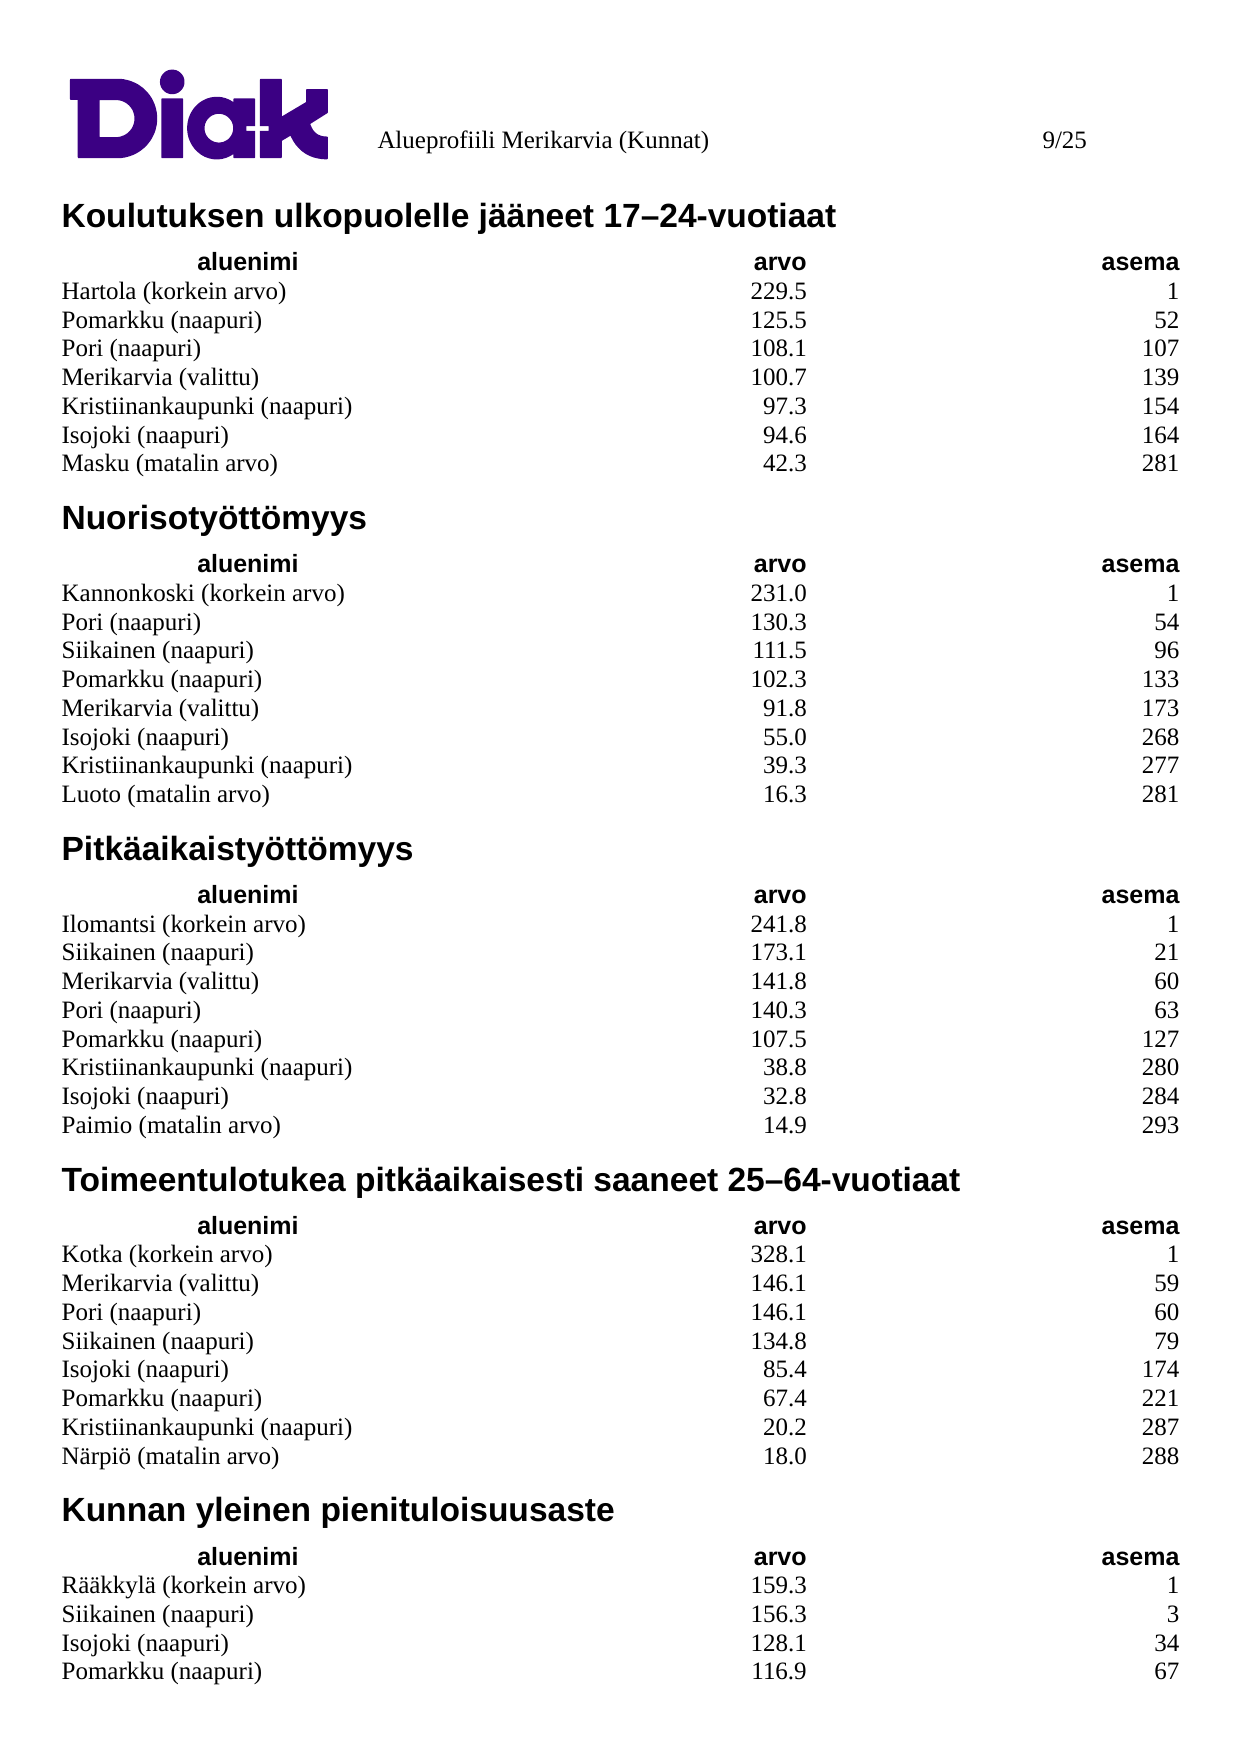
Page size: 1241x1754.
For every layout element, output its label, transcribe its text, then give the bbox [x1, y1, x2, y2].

table_cell 91.8 [434, 693, 806, 722]
table_cell 34 [806, 1628, 1179, 1656]
table_cell 38.8 [434, 1053, 806, 1081]
table_cell 54 [806, 607, 1179, 636]
subtitle Nuorisotyöttömyys [61, 498, 1179, 537]
table_cell 1 [806, 1570, 1179, 1599]
table_cell 20.2 [434, 1412, 806, 1441]
subtitle Toimeentulotukea pitkäaikaisesti saaneet 25–64-vuotiaat [61, 1159, 1179, 1198]
table_header aluenimi [61, 880, 434, 909]
table_cell Pomarkku (naapuri) [61, 305, 434, 333]
table_header aluenimi [61, 1211, 434, 1239]
table_cell 96 [806, 636, 1179, 664]
table_cell 102.3 [434, 664, 806, 693]
table_cell Luoto (matalin arvo) [61, 779, 434, 808]
table_cell 288 [806, 1441, 1179, 1469]
table_header arvo [434, 880, 806, 909]
table_cell 293 [806, 1110, 1179, 1139]
table_cell 229.5 [434, 276, 806, 305]
table_cell Pomarkku (naapuri) [61, 1656, 434, 1685]
table_cell Kotka (korkein arvo) [61, 1240, 434, 1268]
table_header aluenimi [61, 1541, 434, 1570]
table_cell 59 [806, 1268, 1179, 1297]
table_cell Isojoki (naapuri) [61, 1081, 434, 1110]
table_cell Kristiinankaupunki (naapuri) [61, 391, 434, 420]
table_cell Isojoki (naapuri) [61, 722, 434, 751]
table_cell 127 [806, 1024, 1179, 1052]
table_cell 154 [806, 391, 1179, 420]
table_cell 125.5 [434, 305, 806, 333]
table_cell 94.6 [434, 420, 806, 448]
table_cell Hartola (korkein arvo) [61, 276, 434, 305]
table_header arvo [434, 1211, 806, 1239]
table_cell 63 [806, 995, 1179, 1024]
table_cell Pomarkku (naapuri) [61, 664, 434, 693]
table_cell 268 [806, 722, 1179, 751]
table_cell Kristiinankaupunki (naapuri) [61, 1412, 434, 1441]
table_cell 241.8 [434, 909, 806, 937]
table_cell Isojoki (naapuri) [61, 1355, 434, 1383]
table_cell Merikarvia (valittu) [61, 362, 434, 391]
table_cell 130.3 [434, 607, 806, 636]
table_cell 139 [806, 362, 1179, 391]
table_cell Pomarkku (naapuri) [61, 1383, 434, 1412]
table_cell 52 [806, 305, 1179, 333]
table_cell Merikarvia (valittu) [61, 966, 434, 995]
table_cell Masku (matalin arvo) [61, 449, 434, 477]
table_cell 21 [806, 938, 1179, 966]
table_header asema [806, 1541, 1179, 1570]
table_cell 128.1 [434, 1628, 806, 1656]
table_cell 108.1 [434, 334, 806, 362]
table_cell 231.0 [434, 578, 806, 607]
table_cell 85.4 [434, 1355, 806, 1383]
table_cell 280 [806, 1053, 1179, 1081]
table_cell 32.8 [434, 1081, 806, 1110]
table_cell 174 [806, 1355, 1179, 1383]
table_cell Merikarvia (valittu) [61, 1268, 434, 1297]
table_cell Pori (naapuri) [61, 607, 434, 636]
table_cell 67.4 [434, 1383, 806, 1412]
table_header aluenimi [61, 247, 434, 276]
table_cell 3 [806, 1599, 1179, 1628]
table_cell 141.8 [434, 966, 806, 995]
table_cell 60 [806, 966, 1179, 995]
table_cell Kristiinankaupunki (naapuri) [61, 1053, 434, 1081]
table_cell 159.3 [434, 1570, 806, 1599]
table_cell 111.5 [434, 636, 806, 664]
table_cell 287 [806, 1412, 1179, 1441]
table_cell 97.3 [434, 391, 806, 420]
table_cell 18.0 [434, 1441, 806, 1469]
table_cell 107 [806, 334, 1179, 362]
table_header arvo [434, 247, 806, 276]
table_cell 281 [806, 449, 1179, 477]
table_cell 67 [806, 1656, 1179, 1685]
table_cell Siikainen (naapuri) [61, 938, 434, 966]
table_cell 107.5 [434, 1024, 806, 1052]
table_cell 60 [806, 1297, 1179, 1326]
table_cell 146.1 [434, 1268, 806, 1297]
table_cell Rääkkylä (korkein arvo) [61, 1570, 434, 1599]
table_cell Kristiinankaupunki (naapuri) [61, 751, 434, 779]
table_cell 284 [806, 1081, 1179, 1110]
table_header asema [806, 247, 1179, 276]
table_cell 1 [806, 276, 1179, 305]
table_cell 134.8 [434, 1326, 806, 1354]
table_header arvo [434, 1541, 806, 1570]
table_header arvo [434, 549, 806, 578]
table_cell 79 [806, 1326, 1179, 1354]
table_cell 173.1 [434, 938, 806, 966]
table_cell Pori (naapuri) [61, 334, 434, 362]
table_cell Siikainen (naapuri) [61, 636, 434, 664]
table_cell 173 [806, 693, 1179, 722]
table_cell Merikarvia (valittu) [61, 693, 434, 722]
table_cell 42.3 [434, 449, 806, 477]
table_cell Paimio (matalin arvo) [61, 1110, 434, 1139]
table_cell 100.7 [434, 362, 806, 391]
table_cell Pori (naapuri) [61, 995, 434, 1024]
table_cell Pori (naapuri) [61, 1297, 434, 1326]
table_cell 164 [806, 420, 1179, 448]
table_cell 116.9 [434, 1656, 806, 1685]
subtitle Pitkäaikaistyöttömyys [61, 829, 1179, 867]
table_cell Närpiö (matalin arvo) [61, 1441, 434, 1469]
table_cell Ilomantsi (korkein arvo) [61, 909, 434, 937]
table_cell 328.1 [434, 1240, 806, 1268]
table_cell Isojoki (naapuri) [61, 1628, 434, 1656]
table_cell 55.0 [434, 722, 806, 751]
table_cell 221 [806, 1383, 1179, 1412]
table_cell 1 [806, 1240, 1179, 1268]
table_header aluenimi [61, 549, 434, 578]
table_cell Isojoki (naapuri) [61, 420, 434, 448]
table_header asema [806, 549, 1179, 578]
table_header asema [806, 1211, 1179, 1239]
table_cell 156.3 [434, 1599, 806, 1628]
table_cell 281 [806, 779, 1179, 808]
subtitle Koulutuksen ulkopuolelle jääneet 17–24-vuotiaat [61, 196, 1179, 235]
table_cell 16.3 [434, 779, 806, 808]
table_cell 277 [806, 751, 1179, 779]
table_cell 146.1 [434, 1297, 806, 1326]
table_header asema [806, 880, 1179, 909]
table_cell Siikainen (naapuri) [61, 1599, 434, 1628]
table_cell 140.3 [434, 995, 806, 1024]
table_cell 1 [806, 578, 1179, 607]
table_cell 14.9 [434, 1110, 806, 1139]
table_cell Kannonkoski (korkein arvo) [61, 578, 434, 607]
table_cell Siikainen (naapuri) [61, 1326, 434, 1354]
subtitle Kunnan yleinen pienituloisuusaste [61, 1490, 1179, 1529]
table_cell 133 [806, 664, 1179, 693]
table_cell 39.3 [434, 751, 806, 779]
table_cell Pomarkku (naapuri) [61, 1024, 434, 1052]
table_cell 1 [806, 909, 1179, 937]
